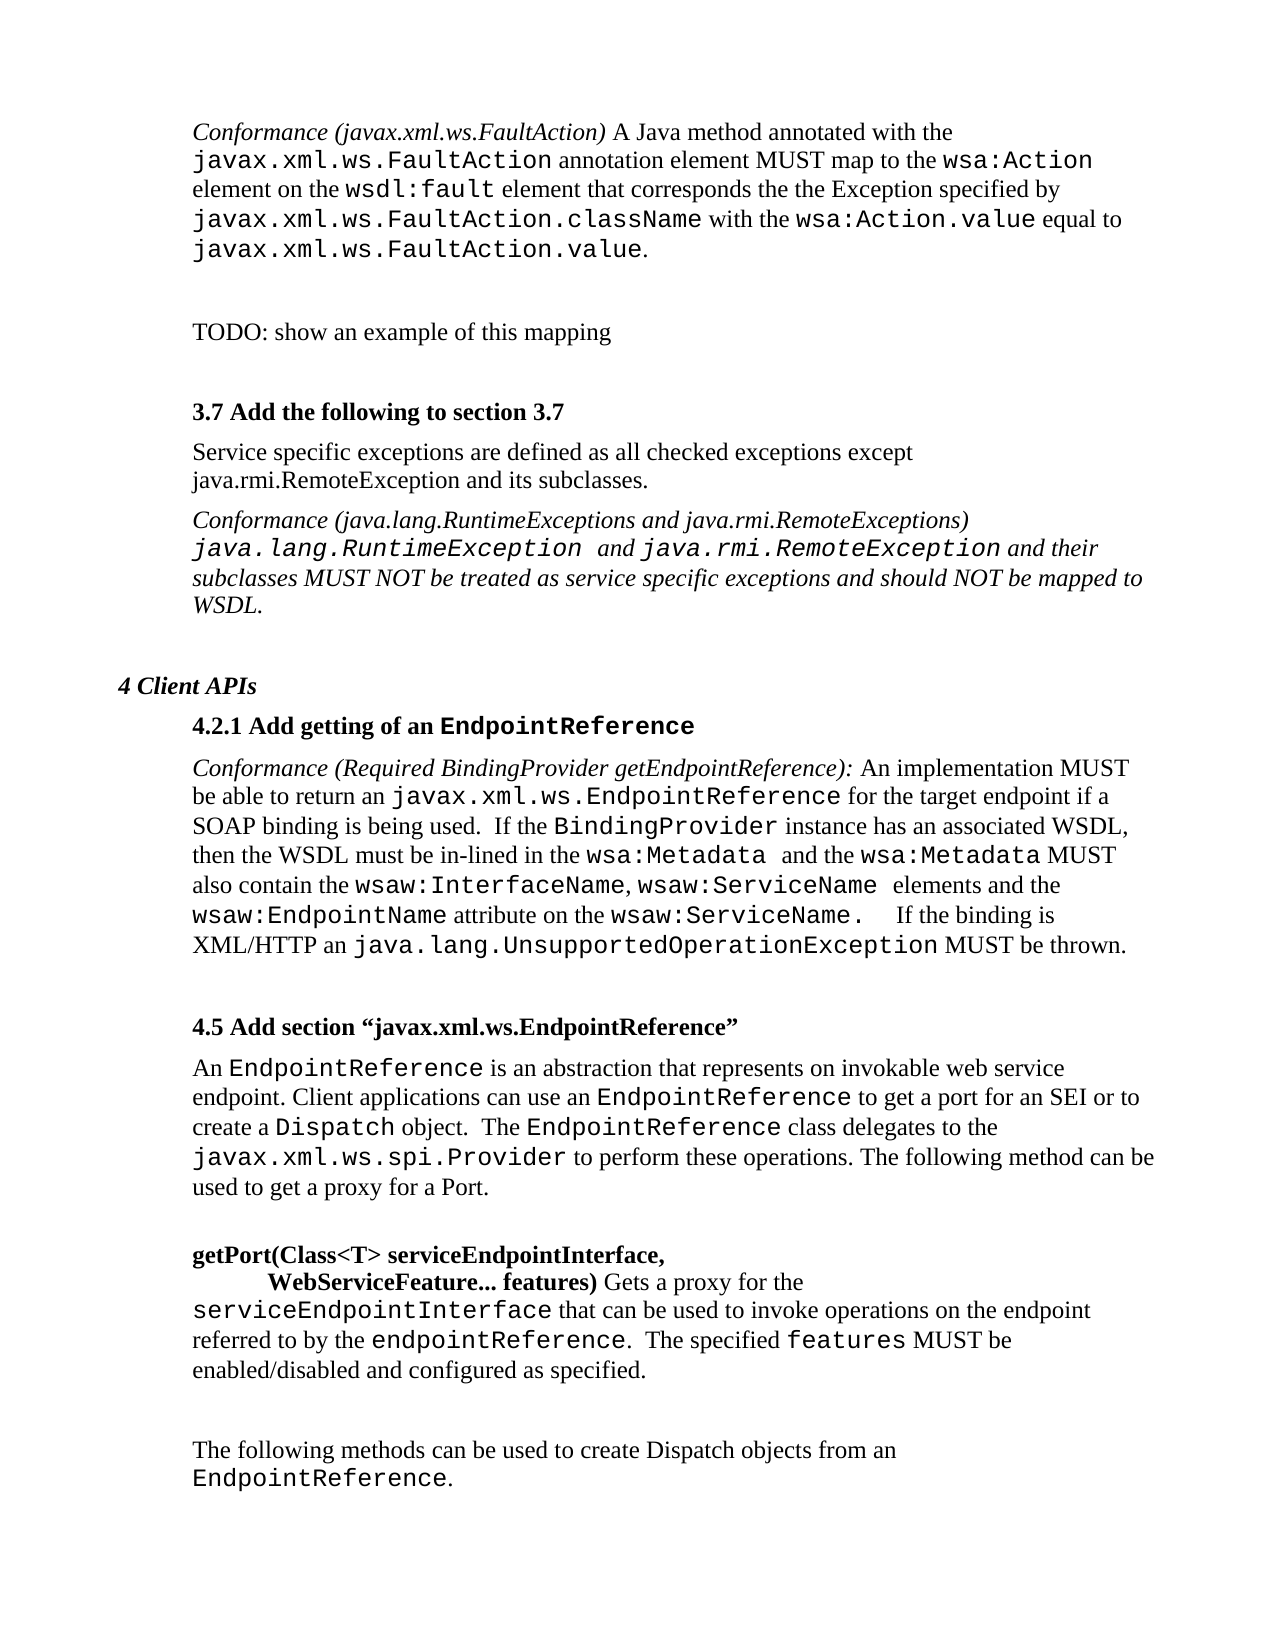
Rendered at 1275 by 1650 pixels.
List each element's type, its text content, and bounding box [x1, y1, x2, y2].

text The following methods can be used to create Dispatch objects from an EndpointReference. [192, 1436, 1157, 1494]
text Conformance (javax.xml.ws.FaultAction) A Java method annotated with the javax.xml.ws.FaultAction annotation element MUST map to the wsa:Action element on the wsdl:fault element that corresponds the the Exception specified by javax.xml.ws.FaultAction.className with the wsa:Action.value equal to javax.xml.ws.FaultAction.value. [192, 118, 1157, 265]
text Conformance (Required BindingProvider getEndpointReference): An implementation MUST be able to return an javax.xml.ws.EndpointReference for the target endpoint if a SOAP binding is being used. If the BindingProvider instance has an associated WSDL, then the WSDL must be in-lined in the wsa:Metadata and the wsa:Metadata MUST also contain the wsaw:InterfaceName, wsaw:ServiceName elements and the wsaw:EndpointName attribute on the wsaw:ServiceName. If the binding is XML/HTTP an java.lang.UnsupportedOperationException MUST be thrown. [192, 754, 1157, 961]
text An EndpointReference is an abstraction that represents on invokable web service endpoint. Client applications can use an EndpointReference to get a port for an SEI or to create a Dispatch object. The EndpointReference class delegates to the javax.xml.ws.spi.Provider to perform these operations. The following method can be used to get a proxy for a Port. [192, 1054, 1157, 1201]
text 4 Client APIs [118, 672, 1157, 699]
text Service specific exceptions are defined as all checked exceptions except java.rmi.RemoteException and its subclasses. [192, 438, 1157, 494]
text 4.2.1 Add getting of an EndpointReference [192, 712, 1157, 742]
text 3.7 Add the following to section 3.7 [192, 398, 1157, 426]
text TODO: show an example of this mapping [192, 318, 1157, 345]
text Conformance (java.lang.RuntimeExceptions and java.rmi.RemoteExceptions) java.lang.RuntimeException and java.rmi.RemoteException and their subclasses MUST NOT be treated as service specific exceptions and should NOT be mapped to WSDL. [192, 506, 1157, 619]
text WebServiceFeature... features) Gets a proxy for the serviceEndpointInterface that can be used to invoke operations on the endpoint referred to by the endpointReference. The specified features MUST be enabled/disabled and configured as specified. [192, 1268, 1157, 1383]
text getPort(Class<T> serviceEndpointInterface, [192, 1241, 1157, 1268]
text 4.5 Add section “javax.xml.ws.EndpointReference” [192, 1013, 1157, 1041]
